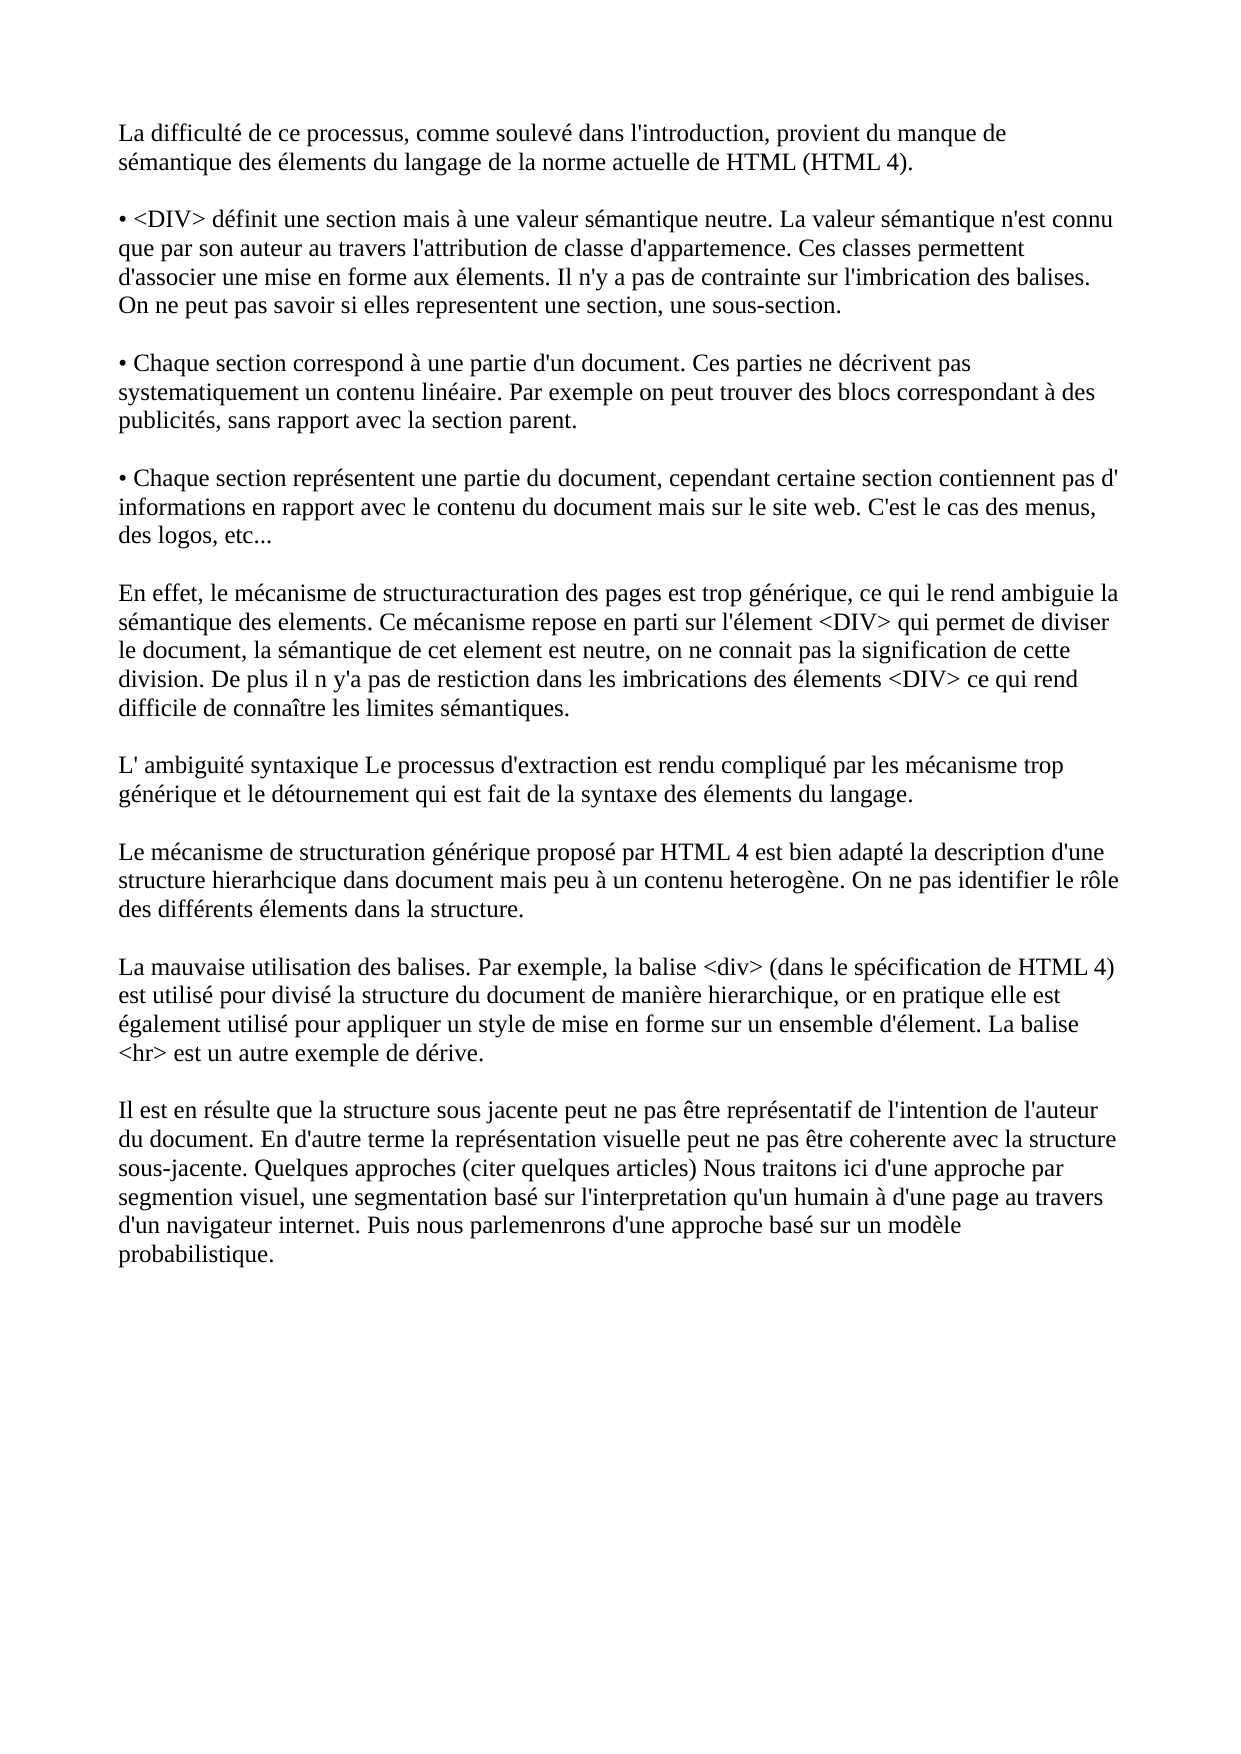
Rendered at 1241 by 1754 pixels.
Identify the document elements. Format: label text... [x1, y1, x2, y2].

text L' ambiguité syntaxique Le processus d'extraction est rendu compliqué par les mécanisme trop générique et le détournement qui est fait de la syntaxe des élements du langage. [118, 751, 1122, 808]
text En effet, le mécanisme de structuracturation des pages est trop générique, ce qui le rend ambiguie la sémantique des elements. Ce mécanisme repose en parti sur l'élement <DIV> qui permet de diviser le document, la sémantique de cet element est neutre, on ne connait pas la signification de cette division. De plus il n y'a pas de restiction dans les imbrications des élements <DIV> ce qui rend difficile de connaître les limites sémantiques. [118, 578, 1122, 722]
text • Chaque section correspond à une partie d'un document. Ces parties ne décrivent pas systematiquement un contenu linéaire. Par exemple on peut trouver des blocs correspondant à des publicités, sans rapport avec la section parent. [118, 348, 1122, 434]
text La difficulté de ce processus, comme soulevé dans l'introduction, provient du manque de sémantique des élements du langage de la norme actuelle de HTML (HTML 4). [118, 118, 1122, 176]
text Il est en résulte que la structure sous jacente peut ne pas être représentatif de l'intention de l'auteur du document. En d'autre terme la représentation visuelle peut ne pas être coherente avec la structure sous-jacente. Quelques approches (citer quelques articles) Nous traitons ici d'une approche par segmention visuel, une segmentation basé sur l'interpretation qu'un humain à d'une page au travers d'un navigateur internet. Puis nous parlemenrons d'une approche basé sur un modèle probabilistique. [118, 1096, 1122, 1268]
text Le mécanisme de structuration générique proposé par HTML 4 est bien adapté la description d'une structure hierarhcique dans document mais peu à un contenu heterogène. On ne pas identifier le rôle des différents élements dans la structure. [118, 837, 1122, 923]
text La mauvaise utilisation des balises. Par exemple, la balise <div> (dans le spécification de HTML 4) est utilisé pour divisé la structure du document de manière hierarchique, or en pratique elle est également utilisé pour appliquer un style de mise en forme sur un ensemble d'élement. La balise <hr> est un autre exemple de dérive. [118, 952, 1122, 1067]
text • Chaque section représentent une partie du document, cependant certaine section contiennent pas d' informations en rapport avec le contenu du document mais sur le site web. C'est le cas des menus, des logos, etc... [118, 463, 1122, 549]
text • <DIV> définit une section mais à une valeur sémantique neutre. La valeur sémantique n'est connu que par son auteur au travers l'attribution de classe d'appartemence. Ces classes permettent d'associer une mise en forme aux élements. Il n'y a pas de contrainte sur l'imbrication des balises. On ne peut pas savoir si elles representent une section, une sous-section. [118, 204, 1122, 319]
